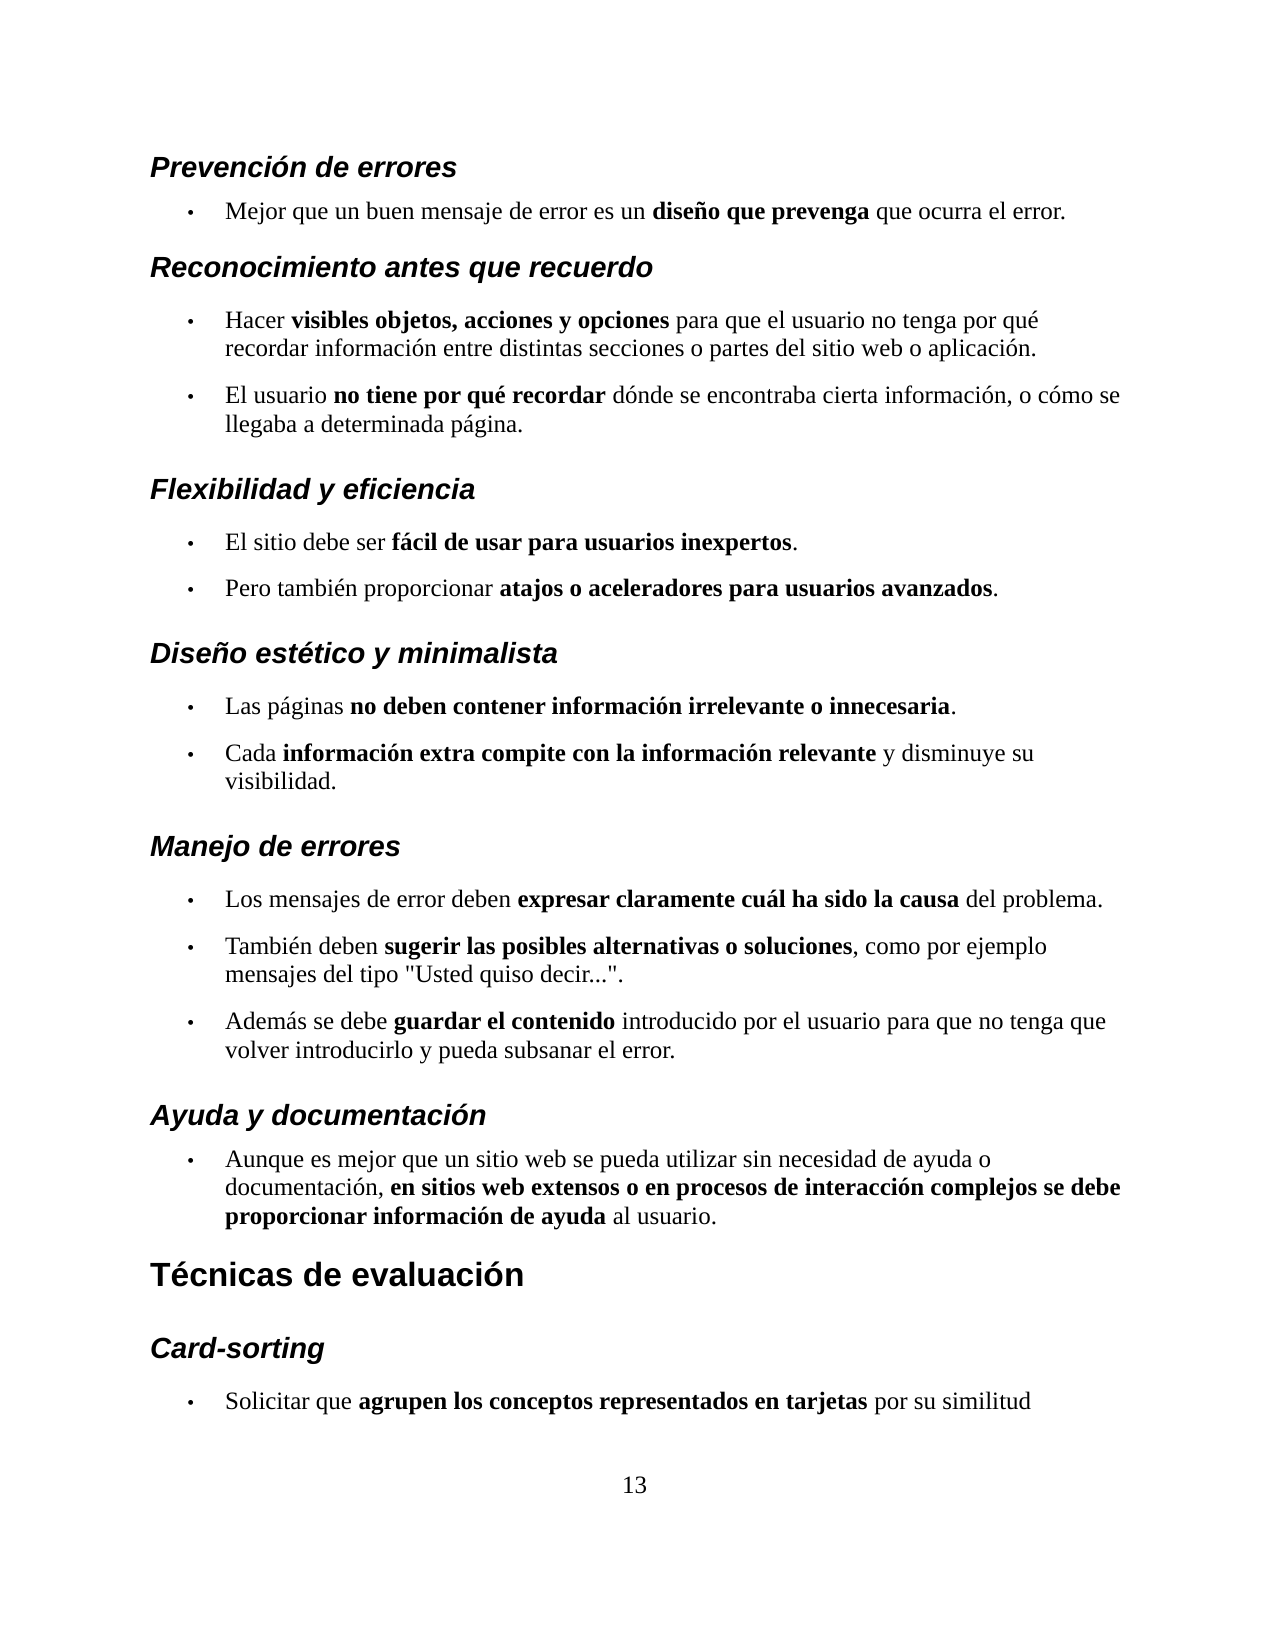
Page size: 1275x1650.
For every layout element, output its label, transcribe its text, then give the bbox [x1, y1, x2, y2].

list Las páginas no deben contener información irrelevante o innecesaria. [187, 691, 1125, 720]
subtitle Reconocimiento antes que recuerdo [150, 250, 1125, 283]
list Pero también proporcionar atajos o aceleradores para usuarios avanzados. [187, 573, 1125, 602]
subtitle Diseño estético y minimalista [150, 636, 1125, 669]
subtitle Manejo de errores [150, 829, 1125, 863]
list Además se debe guardar el contenido introducido por el usuario para que no tenga que volver introducirlo y pueda subsanar el error. [187, 1006, 1125, 1064]
subtitle Técnicas de evaluación [150, 1255, 1125, 1294]
list El sitio debe ser fácil de usar para usuarios inexpertos. [187, 527, 1125, 555]
list Cada información extra compite con la información relevante y disminuye su visibilidad. [187, 738, 1125, 795]
subtitle Flexibilidad y eficiencia [150, 472, 1125, 505]
subtitle Prevención de errores [150, 150, 1125, 183]
subtitle Ayuda y documentación [150, 1098, 1125, 1131]
list Aunque es mejor que un sitio web se pueda utilizar sin necesidad de ayuda o documentación, en sitios web extensos o en procesos de interacción complejos se debe proporcionar información de ayuda al usuario. [187, 1144, 1125, 1230]
list Hacer visibles objetos, acciones y opciones para que el usuario no tenga por qué recordar información entre distintas secciones o partes del sitio web o aplicación. [187, 305, 1125, 362]
subtitle Card-sorting [150, 1331, 1125, 1365]
list Los mensajes de error deben expresar claramente cuál ha sido la causa del problema. [187, 884, 1125, 913]
list También deben sugerir las posibles alternativas o soluciones, como por ejemplo mensajes del tipo "Usted quiso decir...". [187, 931, 1125, 988]
list El usuario no tiene por qué recordar dónde se encontraba cierta información, o cómo se llegaba a determinada página. [187, 380, 1125, 438]
list Mejor que un buen mensaje de error es un diseño que prevenga que ocurra el error. [187, 196, 1125, 225]
list Solicitar que agrupen los conceptos representados en tarjetas por su similitud [187, 1386, 1125, 1415]
